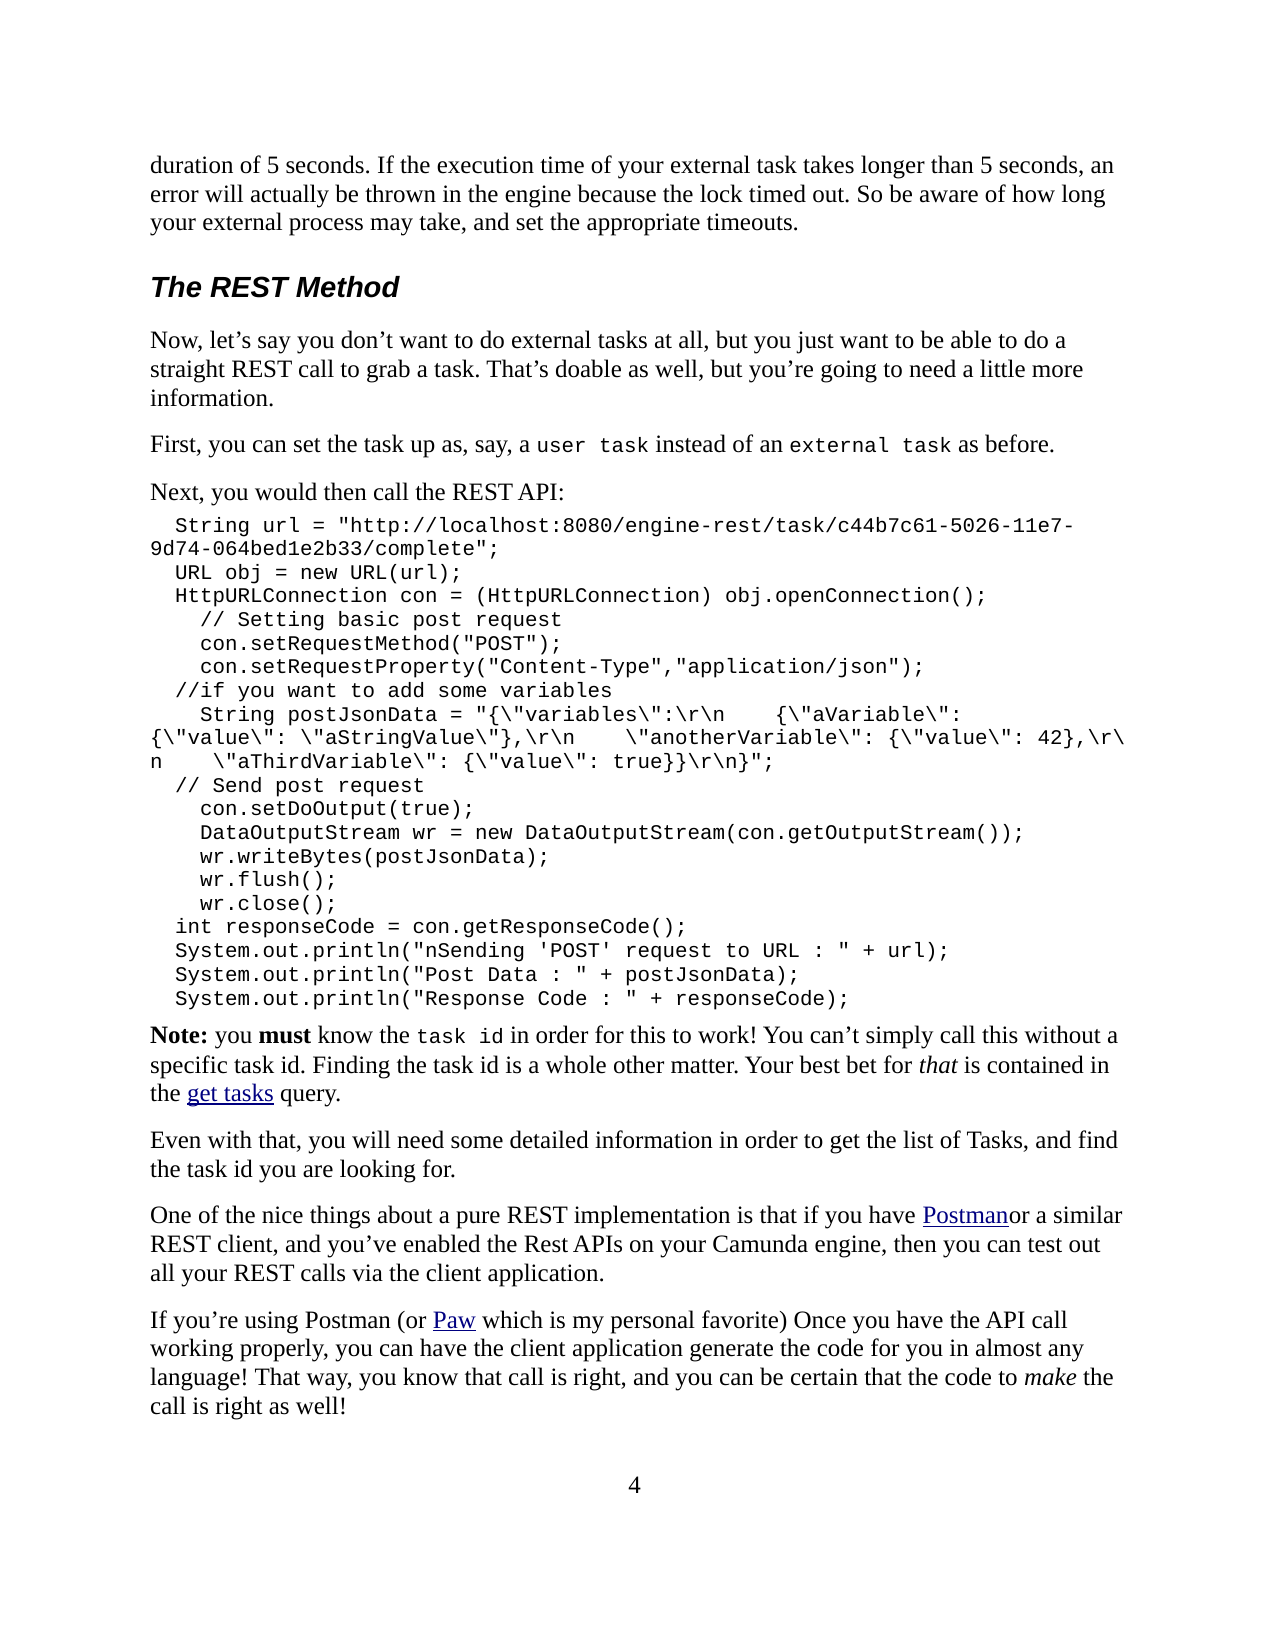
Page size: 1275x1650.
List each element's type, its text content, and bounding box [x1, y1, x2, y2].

text String postJsonData = "{\"variables\":\r\n {\"aVariable\": {\"value\": \"aStringValue\"},\r\n \"anotherVariable\": {\"value\": 42},\r\n \"aThirdVariable\": {\"value\": true}}\r\n}"; [150, 704, 1125, 775]
text HttpURLConnection con = (HttpURLConnection) obj.openConnection(); [150, 586, 1125, 609]
text //if you want to add some variables [150, 680, 1125, 704]
text wr.close(); [150, 893, 1125, 917]
text // Send post request [150, 775, 1125, 798]
text con.setDoOutput(true); [150, 798, 1125, 822]
text System.out.println("Post Data : " + postJsonData); [150, 964, 1125, 987]
text Note: you must know the task id in order for this to work! You can’t simply call this without a specific task id. Finding the task id is a whole other matter. Your best bet for that is contained in the get tasks query. [150, 1020, 1125, 1107]
text int responseCode = con.getResponseCode(); [150, 917, 1125, 940]
text System.out.println("nSending 'POST' request to URL : " + url); [150, 940, 1125, 964]
text con.setRequestMethod("POST"); [150, 633, 1125, 656]
text wr.writeBytes(postJsonData); [150, 846, 1125, 869]
text // Setting basic post request [150, 609, 1125, 633]
text con.setRequestProperty("Content-Type","application/json"); [150, 656, 1125, 680]
subtitle The REST Method [150, 270, 1125, 304]
text One of the nice things about a pure REST implementation is that if you have Postmanor a similar REST client, and you’ve enabled the Rest APIs on your Camunda engine, then you can test out all your REST calls via the client application. [150, 1201, 1125, 1287]
text If you’re using Postman (or Paw which is my personal favorite) Once you have the API call working properly, you can have the client application generate the code for you in almost any language! That way, you know that call is right, and you can be certain that the code to make the call is right as well! [150, 1305, 1125, 1420]
text String url = "http://localhost:8080/engine-rest/task/c44b7c61-5026-11e7-9d74-064bed1e2b33/complete"; [150, 514, 1125, 562]
text First, you can set the task up as, say, a user task instead of an external task as before. [150, 429, 1125, 459]
text Even with that, you will need some detailed information in order to get the list of Tasks, and find the task id you are looking for. [150, 1125, 1125, 1183]
text URL obj = new URL(url); [150, 562, 1125, 586]
text DataOutputStream wr = new DataOutputStream(con.getOutputStream()); [150, 822, 1125, 846]
text duration of 5 seconds. If the execution time of your external task takes longer than 5 seconds, an error will actually be thrown in the engine because the lock timed out. So be aware of how long your external process may take, and set the appropriate timeouts. [150, 150, 1125, 236]
text Now, let’s say you don’t want to do external tasks at all, but you just want to be able to do a straight REST call to grab a task. That’s doable as well, but you’re going to need a little more information. [150, 325, 1125, 411]
text wr.flush(); [150, 869, 1125, 893]
text System.out.println("Response Code : " + responseCode); [150, 987, 1125, 1011]
text Next, you would then call the REST API: [150, 477, 1125, 506]
